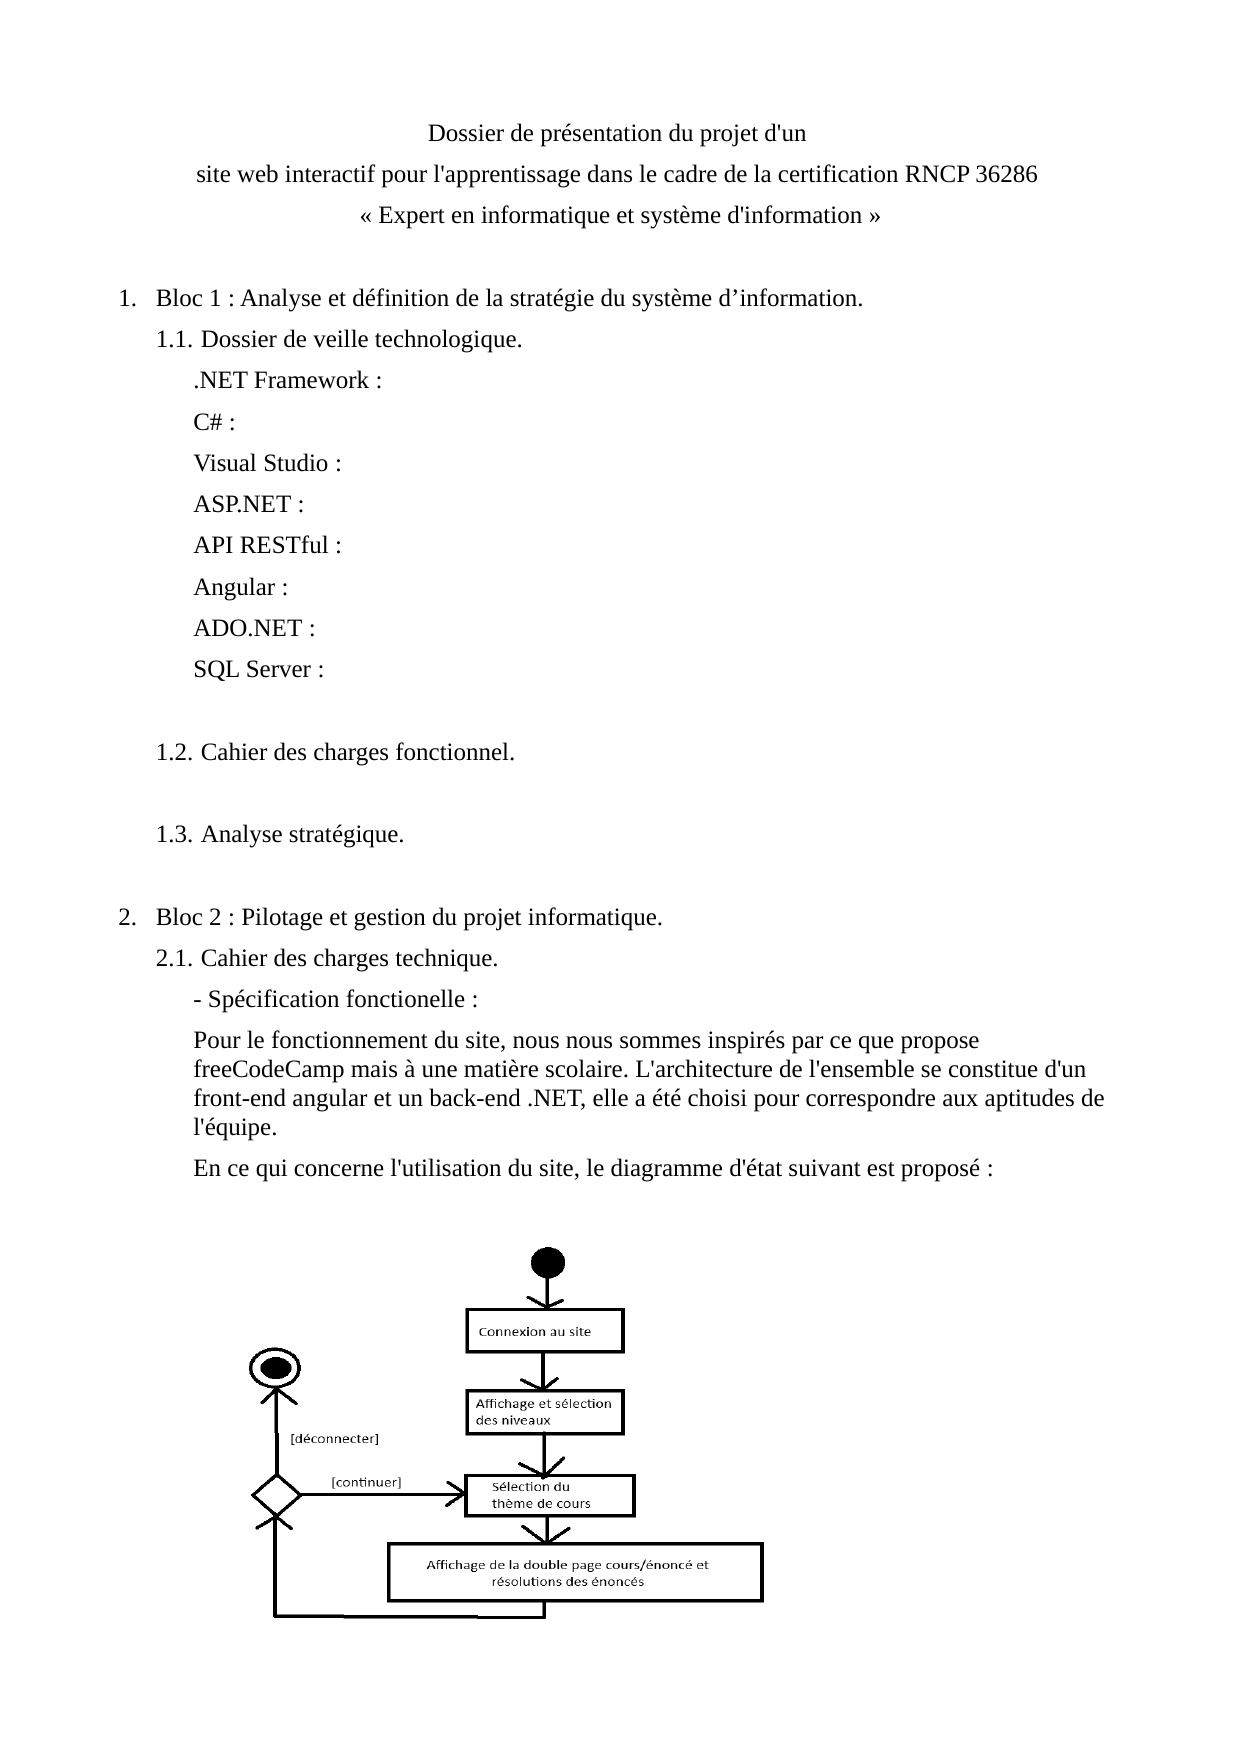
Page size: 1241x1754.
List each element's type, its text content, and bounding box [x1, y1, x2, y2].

list - Spécification fonctionelle : [193, 984, 1122, 1013]
list Pour le fonctionnement du site, nous nous sommes inspirés par ce que propose freeCodeCamp mais à une matière scolaire. L'architecture de l'ensemble se constitue d'un front-end angular et un back-end .NET, elle a été choisi pour correspondre aux aptitudes de l'équipe. [193, 1026, 1122, 1141]
list Visual Studio : [193, 448, 1122, 477]
list En ce qui concerne l'utilisation du site, le diagramme d'état suivant est proposé : [193, 1153, 1122, 1182]
list SQL Server : [193, 654, 1122, 683]
list Cahier des charges fonctionnel. [156, 737, 1122, 766]
text Dossier de présentation du projet d'un [118, 118, 1122, 147]
list API RESTful : [193, 531, 1122, 559]
list Cahier des charges technique. [156, 943, 1122, 972]
text site web interactif pour l'apprentissage dans le cadre de la certification RNCP 36286 [118, 159, 1122, 188]
list C# : [193, 407, 1122, 436]
list Bloc 1 : Analyse et définition de la stratégie du système d’information. [118, 283, 1122, 312]
list Angular : [193, 572, 1122, 601]
list Analyse stratégique. [156, 819, 1122, 848]
list ASP.NET : [193, 489, 1122, 518]
list ADO.NET : [193, 613, 1122, 642]
picture [189, 1216, 1035, 1631]
list Dossier de veille technologique. [156, 324, 1122, 353]
list Bloc 2 : Pilotage et gestion du projet informatique. [118, 902, 1122, 931]
list .NET Framework : [193, 366, 1122, 394]
text « Expert en informatique et système d'information » [118, 201, 1122, 229]
